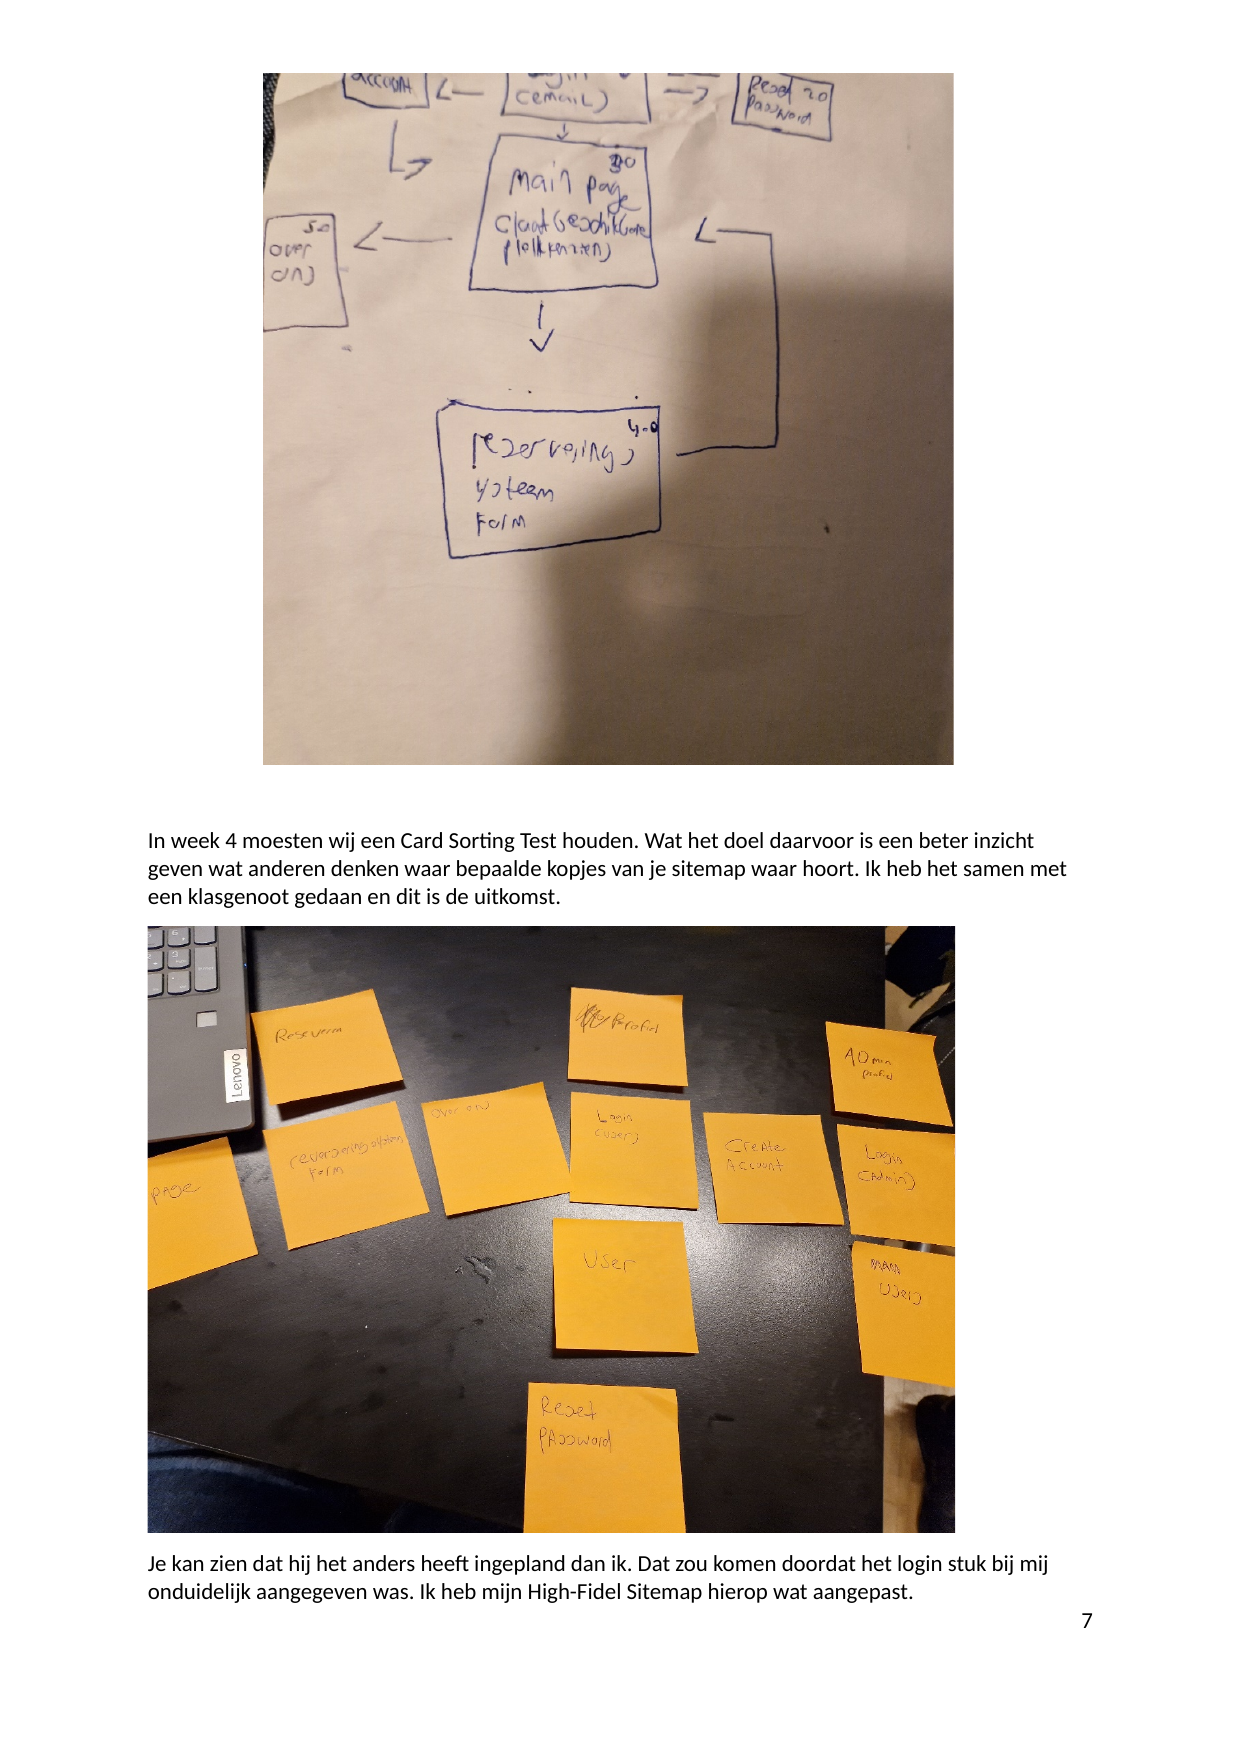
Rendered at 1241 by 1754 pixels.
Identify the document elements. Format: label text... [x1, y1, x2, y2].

text In week 4 moesten wij een Card Sorting Test houden. Wat het doel daarvoor is een beter inzicht geven wat anderen denken waar bepaalde kopjes van je sitemap waar hoort. Ik heb het samen met een klasgenoot gedaan en dit is de uitkomst. [148, 826, 1093, 910]
text Je kan zien dat hij het anders heeft ingepland dan ik. Dat zou komen doordat het login stuk bij mij onduidelijk aangegeven was. Ik heb mijn High-Fidel Sitemap hierop wat aangepast. [148, 1549, 1093, 1605]
